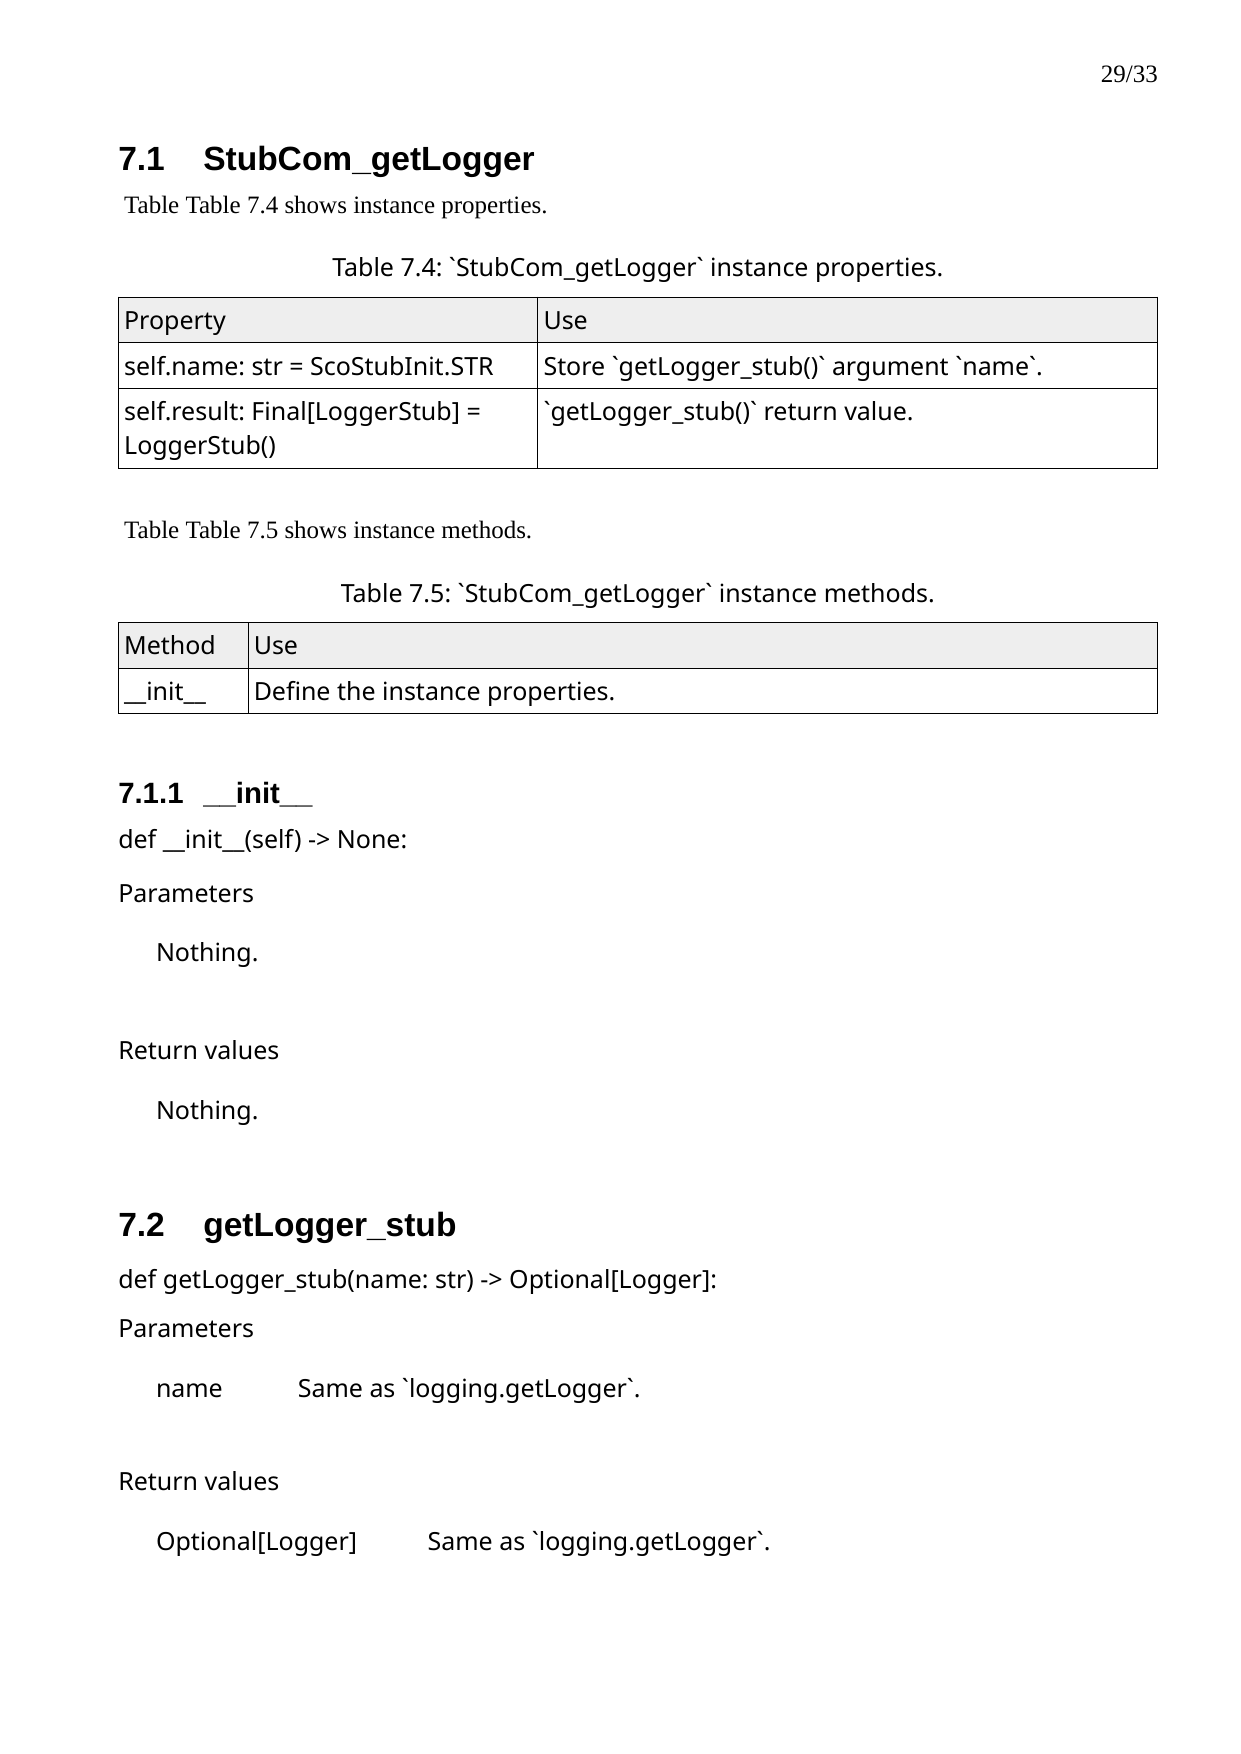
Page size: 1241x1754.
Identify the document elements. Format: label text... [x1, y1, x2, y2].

table_header Same as `logging.getLogger`. [422, 1518, 1158, 1563]
text Table 7.4: `StubCom_getLogger` instance properties. [118, 250, 1157, 284]
table_header Use [249, 623, 1157, 668]
subtitle getLogger_stub [118, 1205, 1157, 1243]
table_cell __init__ [119, 669, 248, 713]
table_header Method [119, 623, 248, 668]
text Table 7.5 shows instance methods. [118, 515, 1157, 544]
table_header [321, 929, 1158, 979]
text Table 7.5: `StubCom_getLogger` instance methods. [118, 575, 1157, 609]
table_cell self.result: Final[LoggerStub] = LoggerStub() [119, 389, 537, 468]
subtitle StubCom_getLogger [118, 139, 1157, 177]
table_cell Define the instance properties. [249, 669, 1157, 713]
table_header Property [119, 298, 537, 342]
table_header Optional[Logger] [150, 1518, 422, 1563]
text def getLogger_stub(name: str) -> Optional[Logger]: [118, 1262, 1157, 1296]
table_cell Store `getLogger_stub()` argument `name`. [538, 343, 1157, 388]
table_header Same as `logging.getLogger`. [292, 1365, 1158, 1410]
text Table 7.4 shows instance properties. [118, 190, 1157, 219]
table_header Use [538, 298, 1157, 342]
text Parameters [118, 876, 1157, 909]
subtitle __init__ [118, 776, 1157, 809]
table_header Nothing. [150, 1087, 321, 1136]
table_header name [150, 1365, 292, 1410]
text Return values [118, 1033, 1157, 1067]
text def __init__(self) -> None: [118, 822, 1157, 856]
table_cell self.name: str = ScoStubInit.STR [119, 343, 537, 388]
table_header Nothing. [150, 929, 321, 979]
text Return values [118, 1464, 1157, 1498]
table_cell `getLogger_stub()` return value. [538, 389, 1157, 468]
table_header [321, 1087, 1159, 1136]
text Parameters [118, 1311, 1157, 1345]
